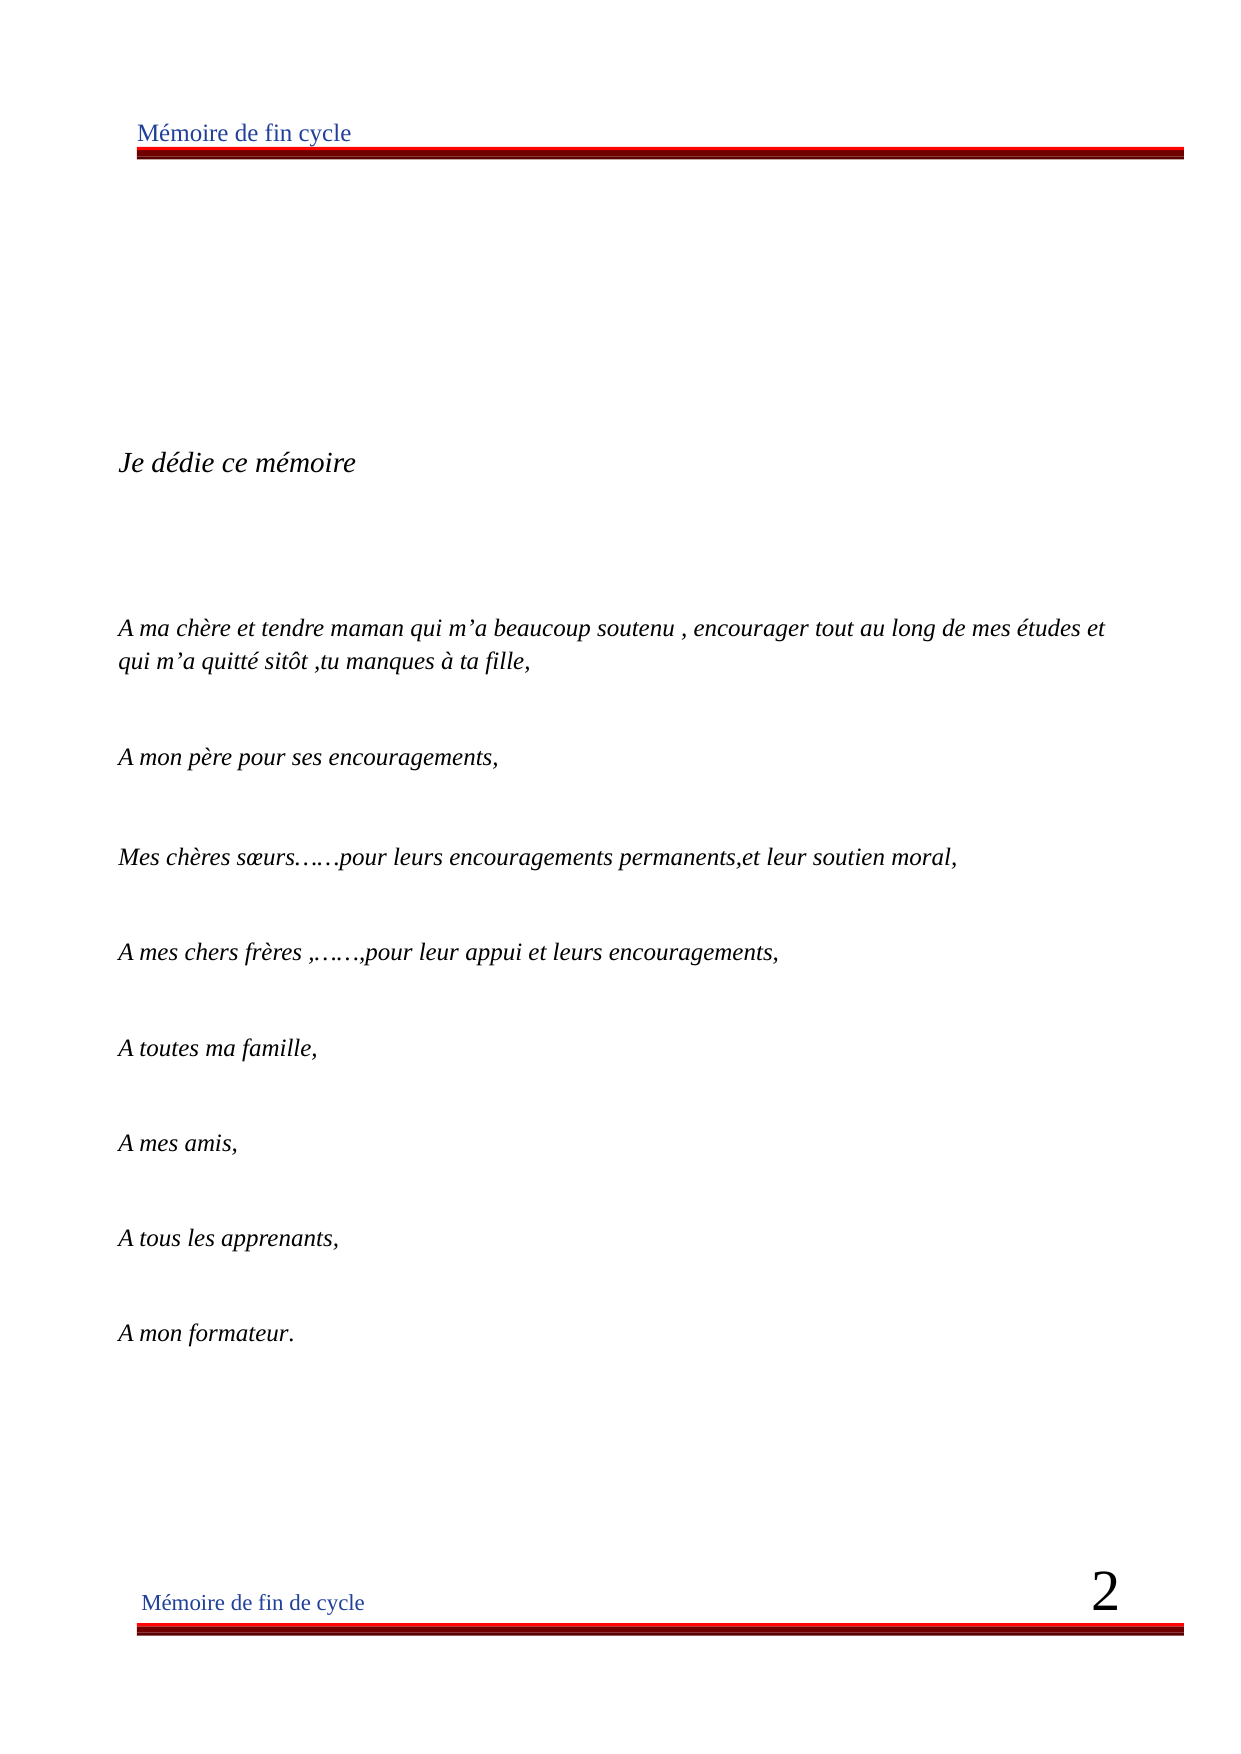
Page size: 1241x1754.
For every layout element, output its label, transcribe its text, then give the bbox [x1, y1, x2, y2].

text A tous les apprenants, [118, 1223, 1122, 1252]
text A ma chère et tendre maman qui m’a beaucoup soutenu , encourager tout au long de mes études et qui m’a quitté sitôt ,tu manques à ta fille, [118, 613, 1122, 675]
text Mes chères sœurs……pour leurs encouragements permanents,et leur soutien moral, [118, 842, 1122, 871]
text A mes chers frères ,……,pour leur appui et leurs encouragements, [118, 937, 1122, 966]
text A toutes ma famille, [118, 1033, 1122, 1061]
text A mon père pour ses encouragements, [118, 742, 1122, 770]
text A mes amis, [118, 1128, 1122, 1157]
text Je dédie ce mémoire [118, 446, 1122, 479]
text A mon formateur. [118, 1318, 1122, 1347]
